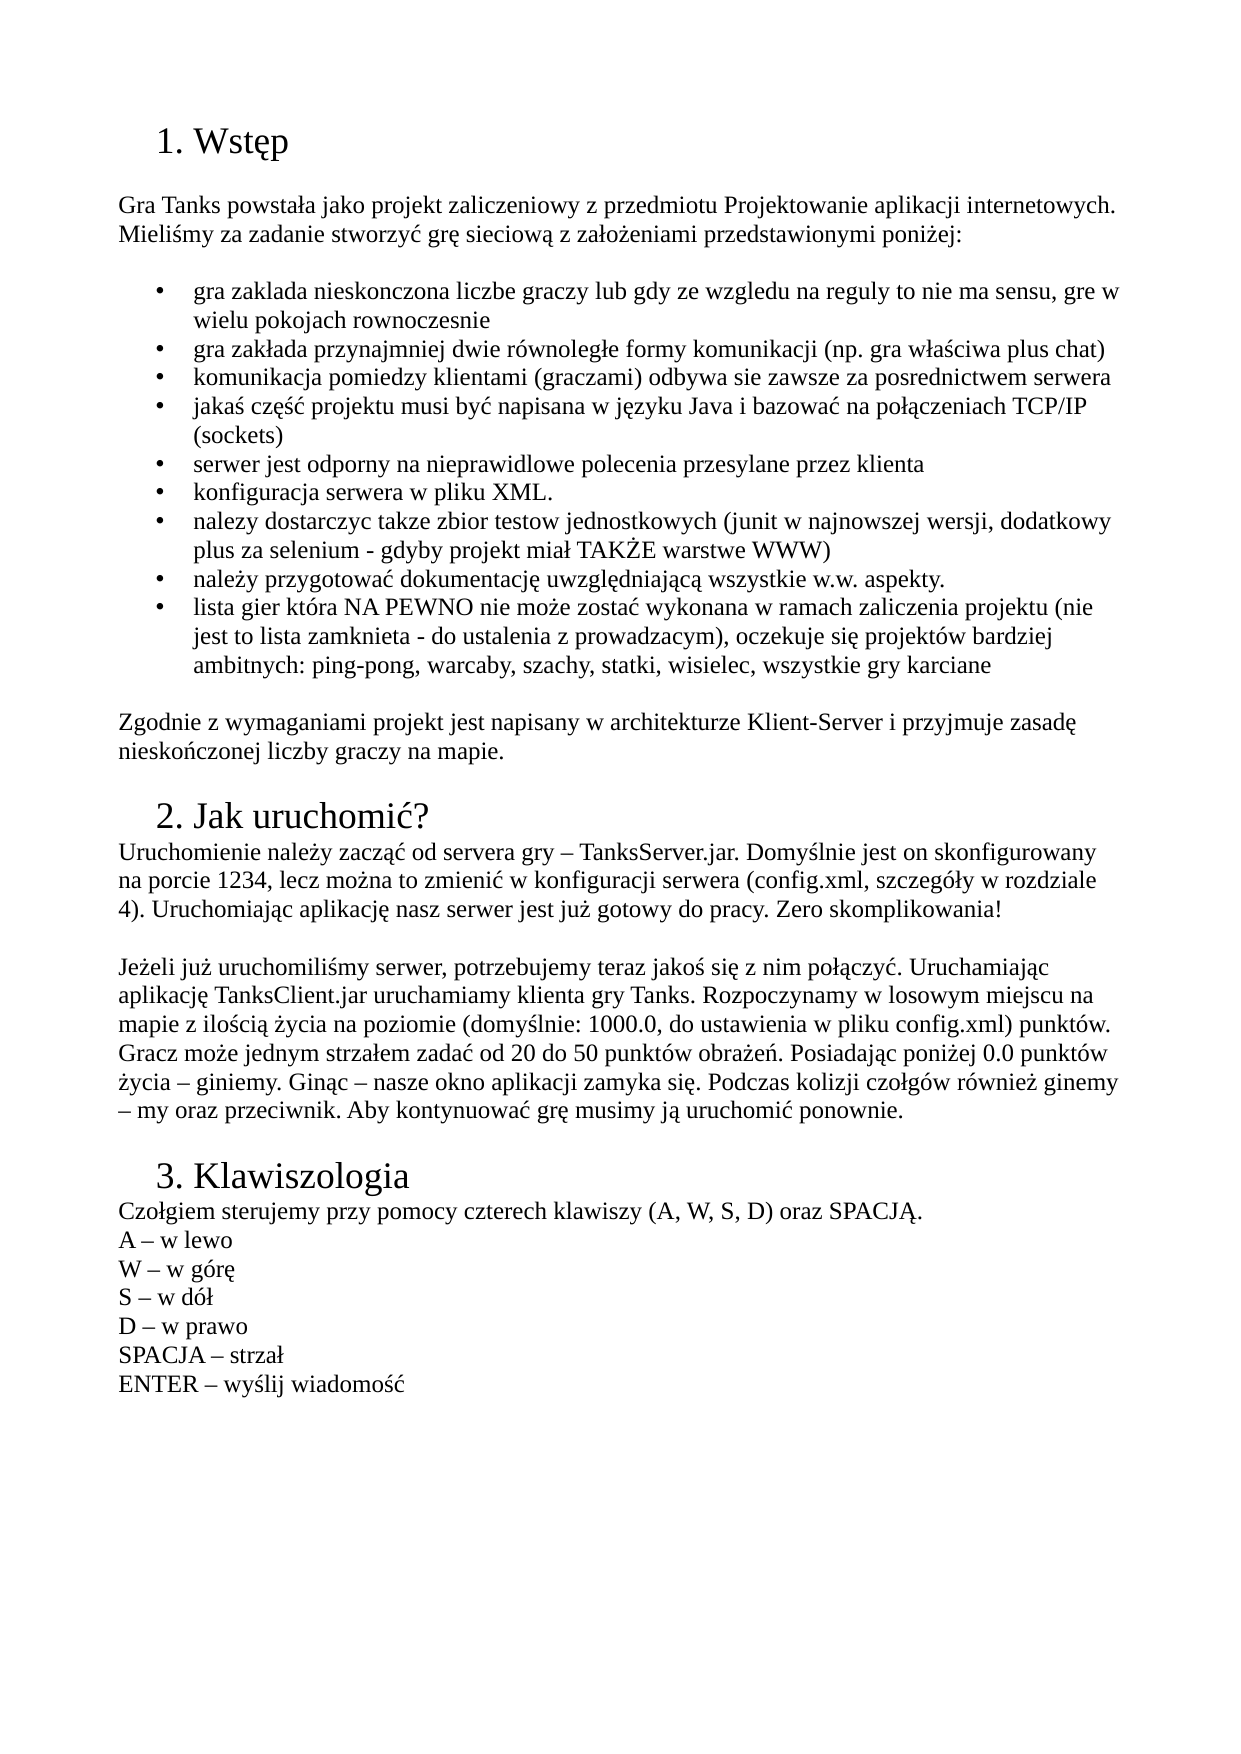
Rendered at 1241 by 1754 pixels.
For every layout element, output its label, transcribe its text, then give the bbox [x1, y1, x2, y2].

list lista gier która NA PEWNO nie może zostać wykonana w ramach zaliczenia projektu (nie jest to lista zamknieta - do ustalenia z prowadzacym), oczekuje się projektów bardziej ambitnych: ping-pong, warcaby, szachy, statki, wisielec, wszystkie gry karciane [156, 592, 1122, 679]
text Jeżeli już uruchomiliśmy serwer, potrzebujemy teraz jakoś się z nim połączyć. Uruchamiając aplikację TanksClient.jar uruchamiamy klienta gry Tanks. Rozpoczynamy w losowym miejscu na mapie z ilością życia na poziomie (domyślnie: 1000.0, do ustawienia w pliku config.xml) punktów. Gracz może jednym strzałem zadać od 20 do 50 punktów obrażeń. Posiadając poniżej 0.0 punktów życia – giniemy. Ginąc – nasze okno aplikacji zamyka się. Podczas kolizji czołgów również ginemy – my oraz przeciwnik. Aby kontynuować grę musimy ją uruchomić ponownie. [118, 952, 1122, 1124]
list nalezy dostarczyc takze zbior testow jednostkowych (junit w najnowszej wersji, dodatkowy plus za selenium - gdyby projekt miał TAKŻE warstwe WWW) [156, 506, 1122, 564]
text Gra Tanks powstała jako projekt zaliczeniowy z przedmiotu Projektowanie aplikacji internetowych. Mieliśmy za zadanie stworzyć grę sieciową z założeniami przedstawionymi poniżej: [118, 190, 1122, 247]
text Zgodnie z wymaganiami projekt jest napisany w architekturze Klient-Server i przyjmuje zasadę nieskończonej liczby graczy na mapie. [118, 707, 1122, 765]
list jakaś część projektu musi być napisana w języku Java i bazować na połączeniach TCP/IP (sockets) [156, 391, 1122, 449]
text W – w górę [118, 1254, 1122, 1282]
list serwer jest odporny na nieprawidlowe polecenia przesylane przez klienta [156, 449, 1122, 477]
text Uruchomienie należy zacząć od servera gry – TanksServer.jar. Domyślnie jest on skonfigurowany na porcie 1234, lecz można to zmienić w konfiguracji serwera (config.xml, szczegóły w rozdziale 4). Uruchomiając aplikację nasz serwer jest już gotowy do pracy. Zero skomplikowania! [118, 837, 1122, 923]
text A – w lewo [118, 1225, 1122, 1254]
text S – w dół [118, 1282, 1122, 1311]
list Jak uruchomić? [156, 794, 1122, 837]
list komunikacja pomiedzy klientami (graczami) odbywa sie zawsze za posrednictwem serwera [156, 362, 1122, 391]
list Klawiszologia [156, 1153, 1122, 1196]
text D – w prawo [118, 1311, 1122, 1340]
text SPACJA – strzał [118, 1340, 1122, 1369]
list należy przygotować dokumentację uwzględniającą wszystkie w.w. aspekty. [156, 564, 1122, 592]
list konfiguracja serwera w pliku XML. [156, 477, 1122, 506]
list gra zaklada nieskonczona liczbe graczy lub gdy ze wzgledu na reguly to nie ma sensu, gre w wielu pokojach rownoczesnie [156, 276, 1122, 334]
list Wstęp [156, 118, 1122, 161]
text ENTER – wyślij wiadomość [118, 1369, 1122, 1397]
text Czołgiem sterujemy przy pomocy czterech klawiszy (A, W, S, D) oraz SPACJĄ. [118, 1196, 1122, 1225]
list gra zakłada przynajmniej dwie równoległe formy komunikacji (np. gra właściwa plus chat) [156, 334, 1122, 362]
